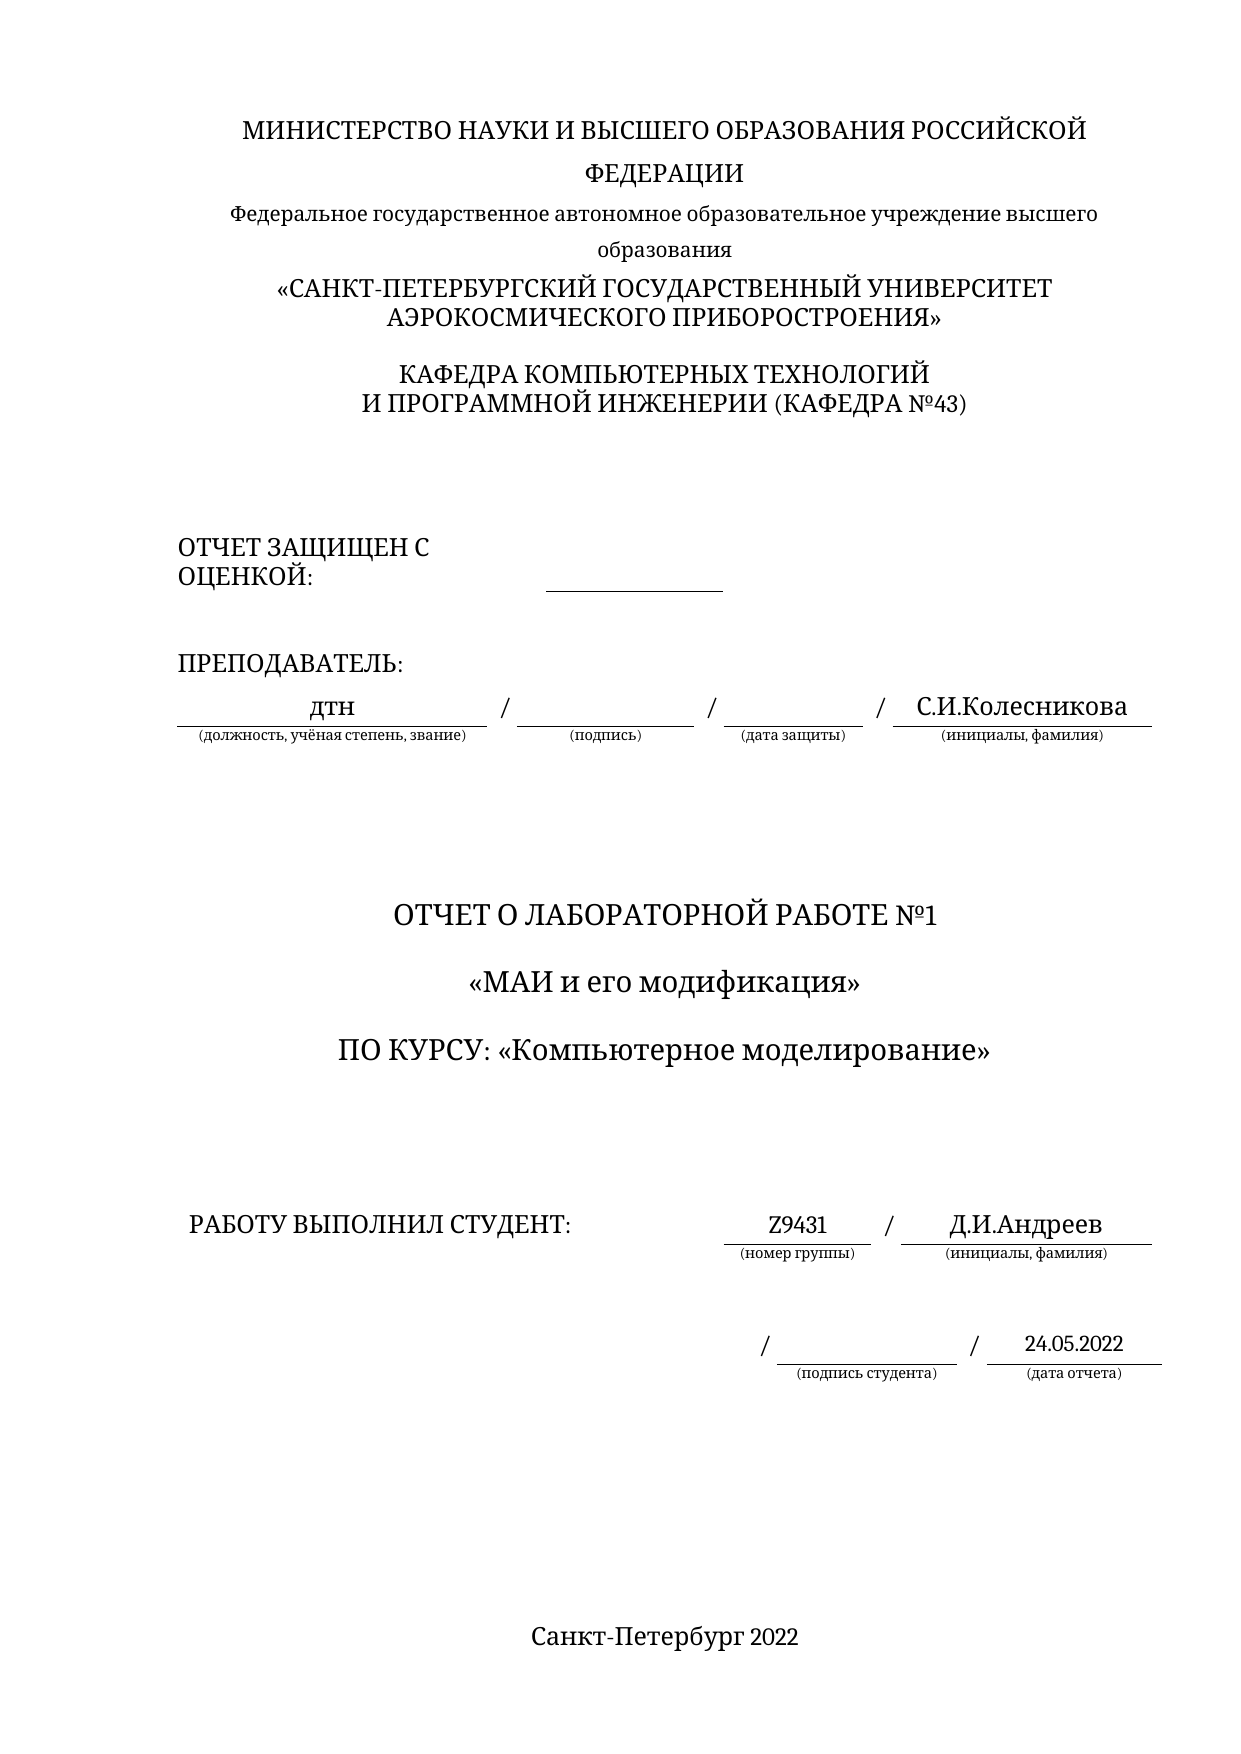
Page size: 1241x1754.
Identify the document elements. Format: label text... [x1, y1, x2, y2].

table_header Д.И.Андреев [901, 1211, 1152, 1244]
table_cell [487, 726, 517, 756]
table_cell (подпись) [517, 727, 694, 756]
table_header / [487, 693, 517, 726]
table_header РАБОТУ ВЫПОЛНИЛ СТУДЕНТ: [177, 1211, 723, 1244]
text ОТЧЕТ О ЛАБОРАТОРНОЙ РАБОТЕ №1 [177, 899, 1152, 933]
table_header дтн [177, 693, 487, 726]
table_header / [957, 1331, 987, 1364]
table_cell (должность, учёная степень, звание) [177, 727, 487, 756]
table_cell (инициалы, фамилия) [893, 727, 1152, 756]
text ПО КУРСУ: «Компьютерное моделирование» [177, 1034, 1152, 1067]
table_header / [747, 1331, 777, 1364]
table_cell [957, 1364, 987, 1394]
table_cell (подпись студента) [777, 1365, 957, 1394]
table_cell [177, 1244, 723, 1274]
text ПРЕПОДАВАТЕЛЬ: [177, 650, 1152, 678]
table_cell [747, 1364, 777, 1394]
table_header / [694, 693, 723, 726]
table_cell [694, 726, 723, 756]
table_header [724, 693, 863, 726]
table_header ОТЧЕТ ЗАЩИЩЕН С ОЦЕНКОЙ: [177, 534, 546, 591]
table_cell (инициалы, фамилия) [901, 1245, 1152, 1274]
table_header С.И.Колесникова [893, 693, 1152, 726]
table_header / [863, 693, 892, 726]
table_cell (дата защиты) [724, 727, 863, 756]
table_cell [863, 726, 892, 756]
table_header / [871, 1211, 901, 1244]
table_cell (дата отчета) [987, 1365, 1162, 1394]
table_header Z9431 [724, 1211, 871, 1244]
table_cell [177, 1364, 747, 1394]
table_header [777, 1331, 957, 1364]
table_header [517, 693, 694, 726]
table_header 24.05.2022 [987, 1331, 1162, 1364]
text «МАИ и его модификация» [177, 967, 1152, 1000]
table_header [546, 534, 723, 591]
table_cell (номер группы) [724, 1245, 871, 1274]
table_header [177, 1331, 747, 1364]
table_cell [871, 1244, 901, 1274]
table_header [723, 534, 1151, 591]
